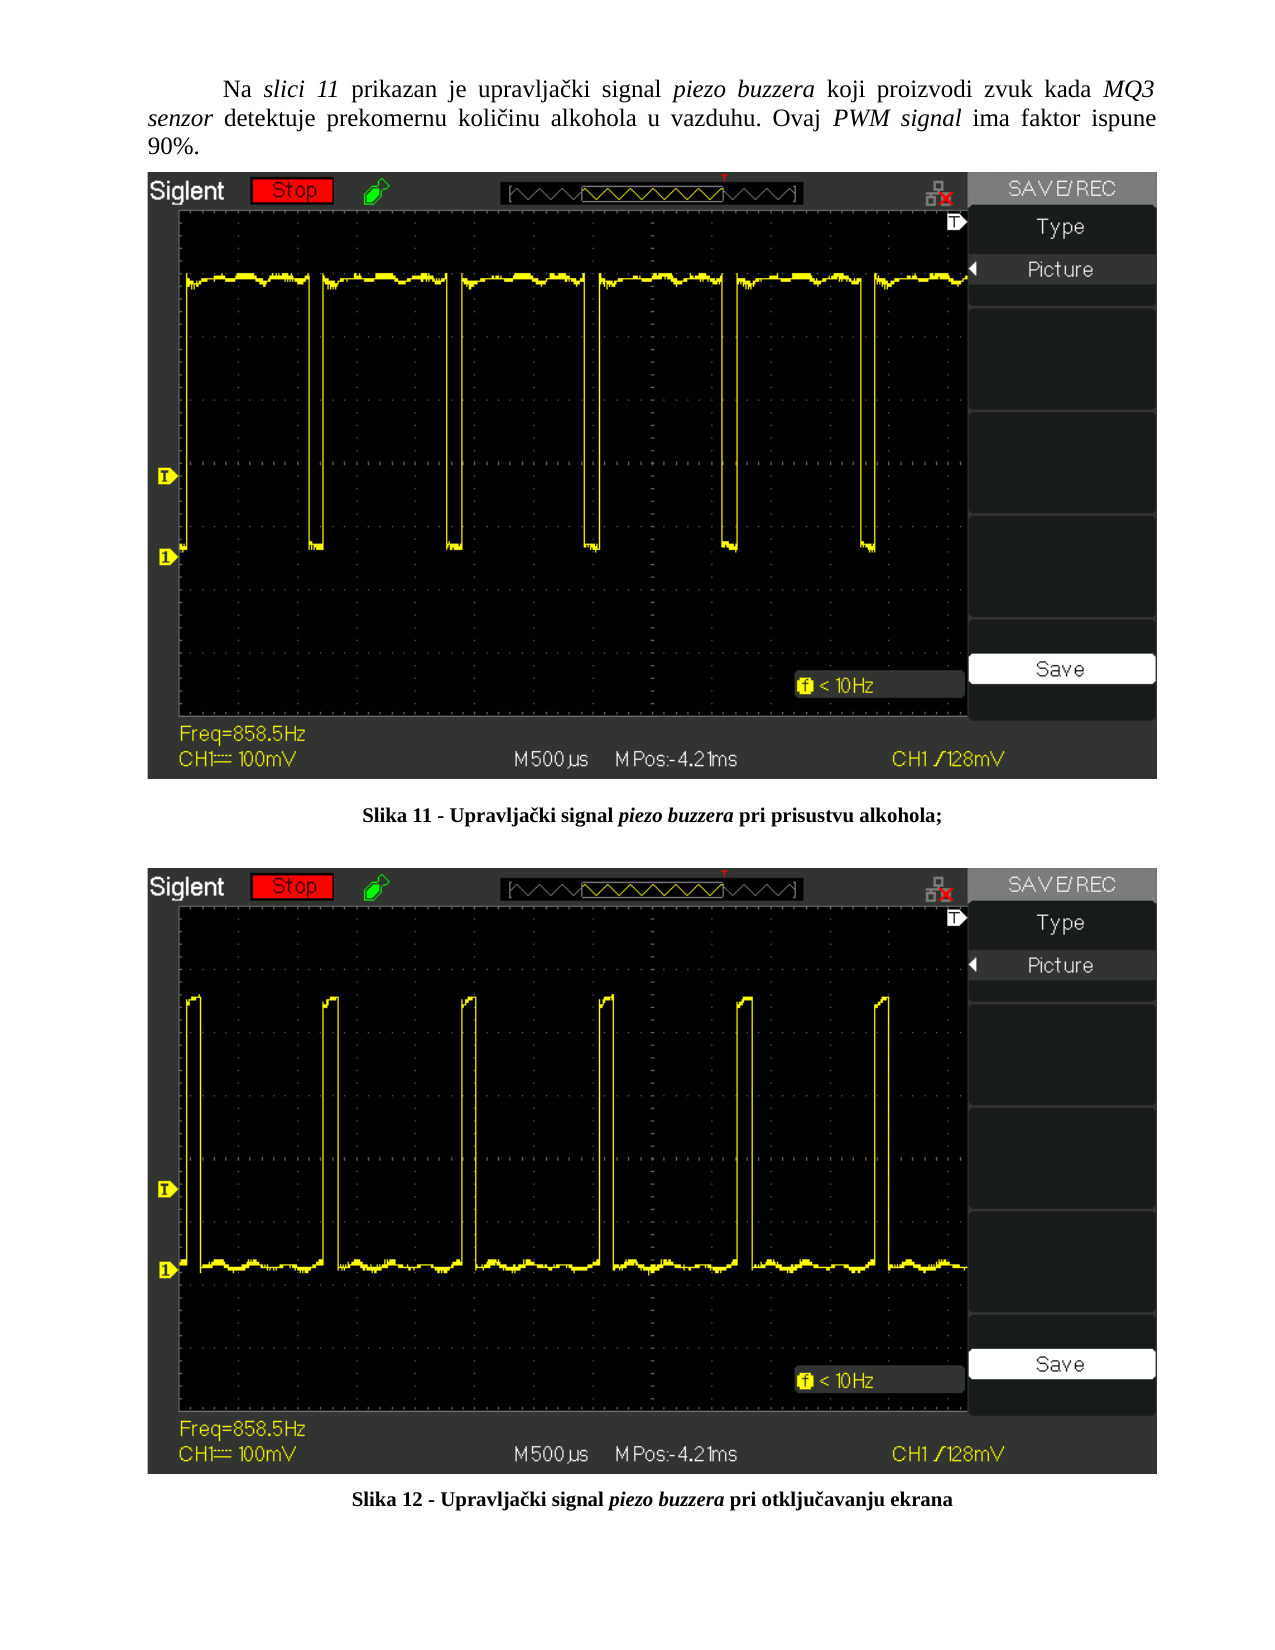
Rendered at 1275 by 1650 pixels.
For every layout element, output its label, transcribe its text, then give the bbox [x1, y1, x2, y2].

text Na slici 11 prikazan je upravljački signal piezo buzzera koji proizvodi zvuk kada MQ3 senzor detektuje prekomernu količinu alkohola u vazduhu. Ovaj PWM signal ima faktor ispune 90%. [148, 74, 1157, 160]
text Slika 12 - Upravljački signal piezo buzzera pri otključavanju ekrana [148, 1486, 1157, 1511]
text Slika 11 - Upravljački signal piezo buzzera pri prisustvu alkohola; [148, 803, 1157, 827]
